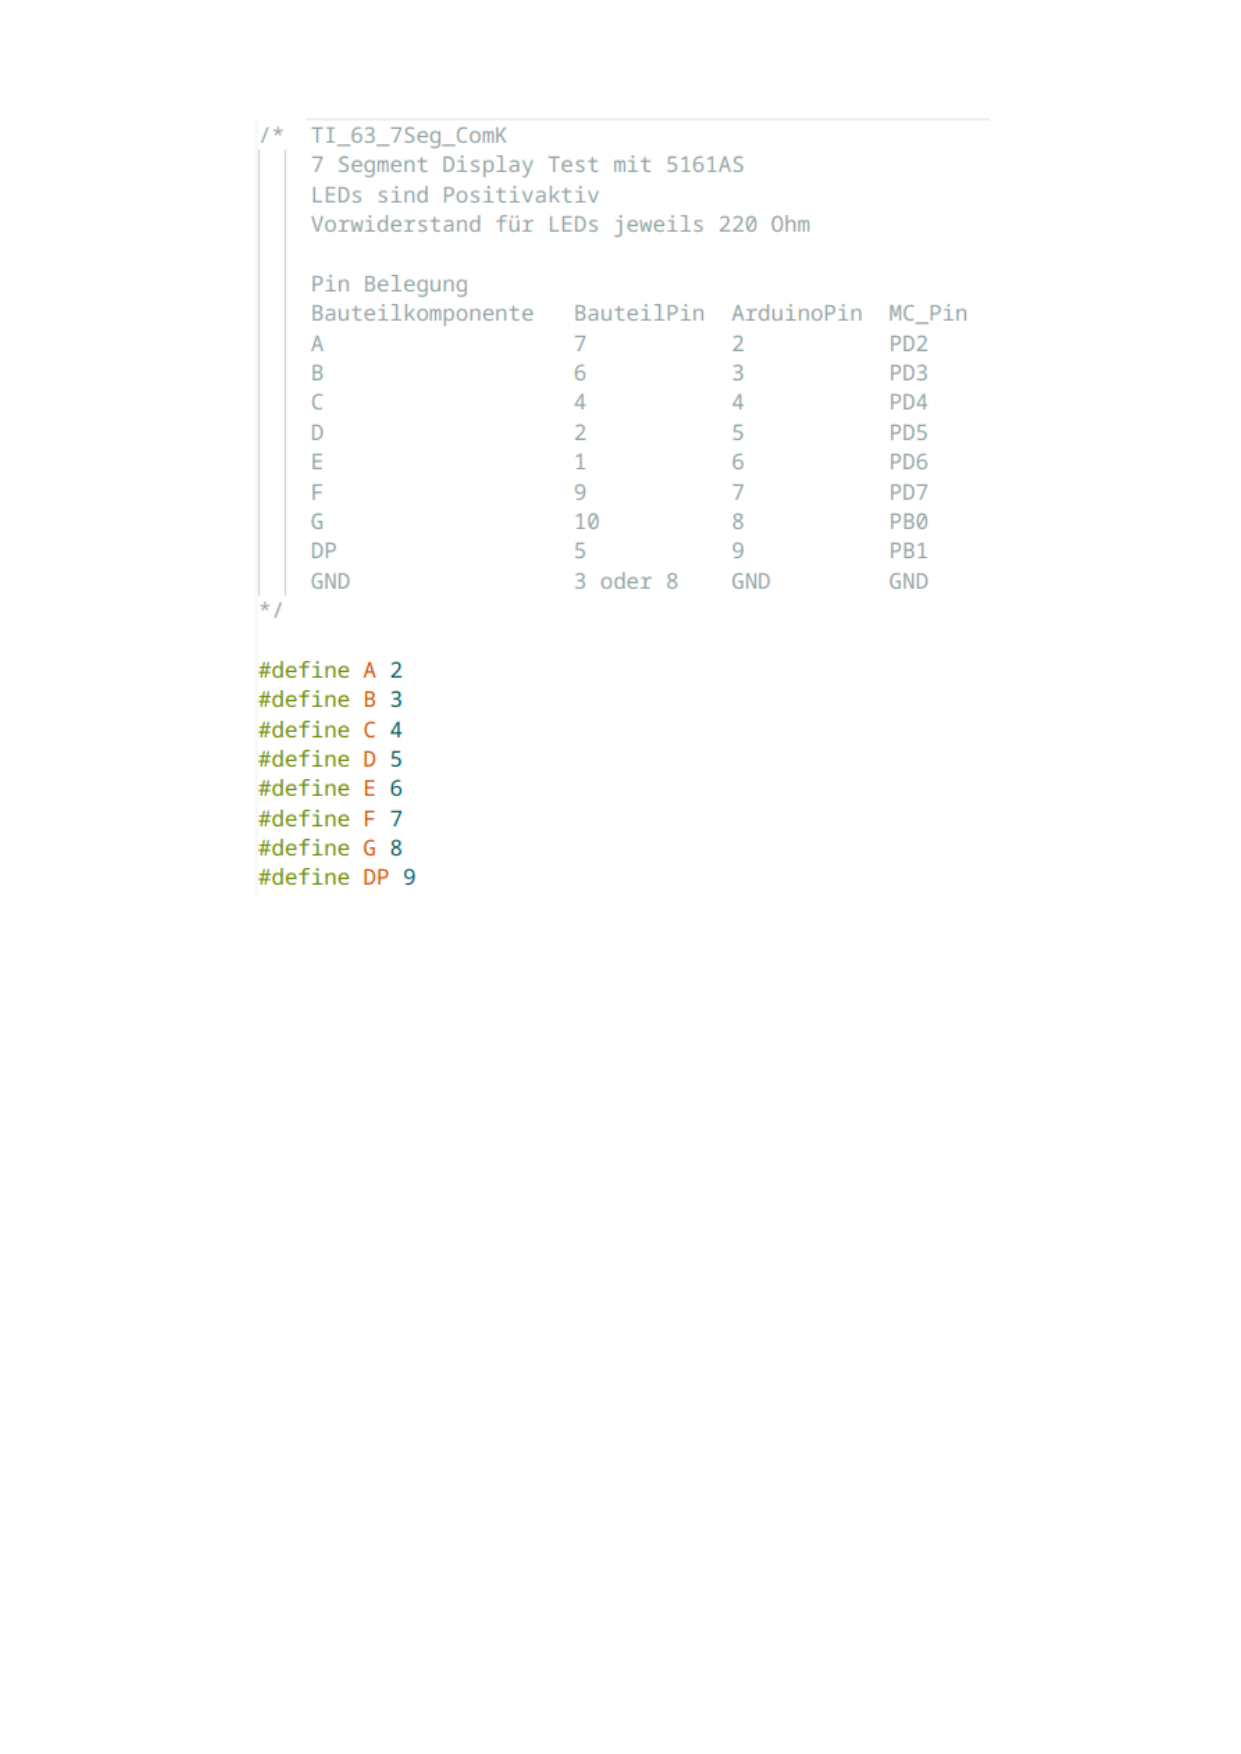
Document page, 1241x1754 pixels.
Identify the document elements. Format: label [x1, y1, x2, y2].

picture [250, 118, 990, 896]
